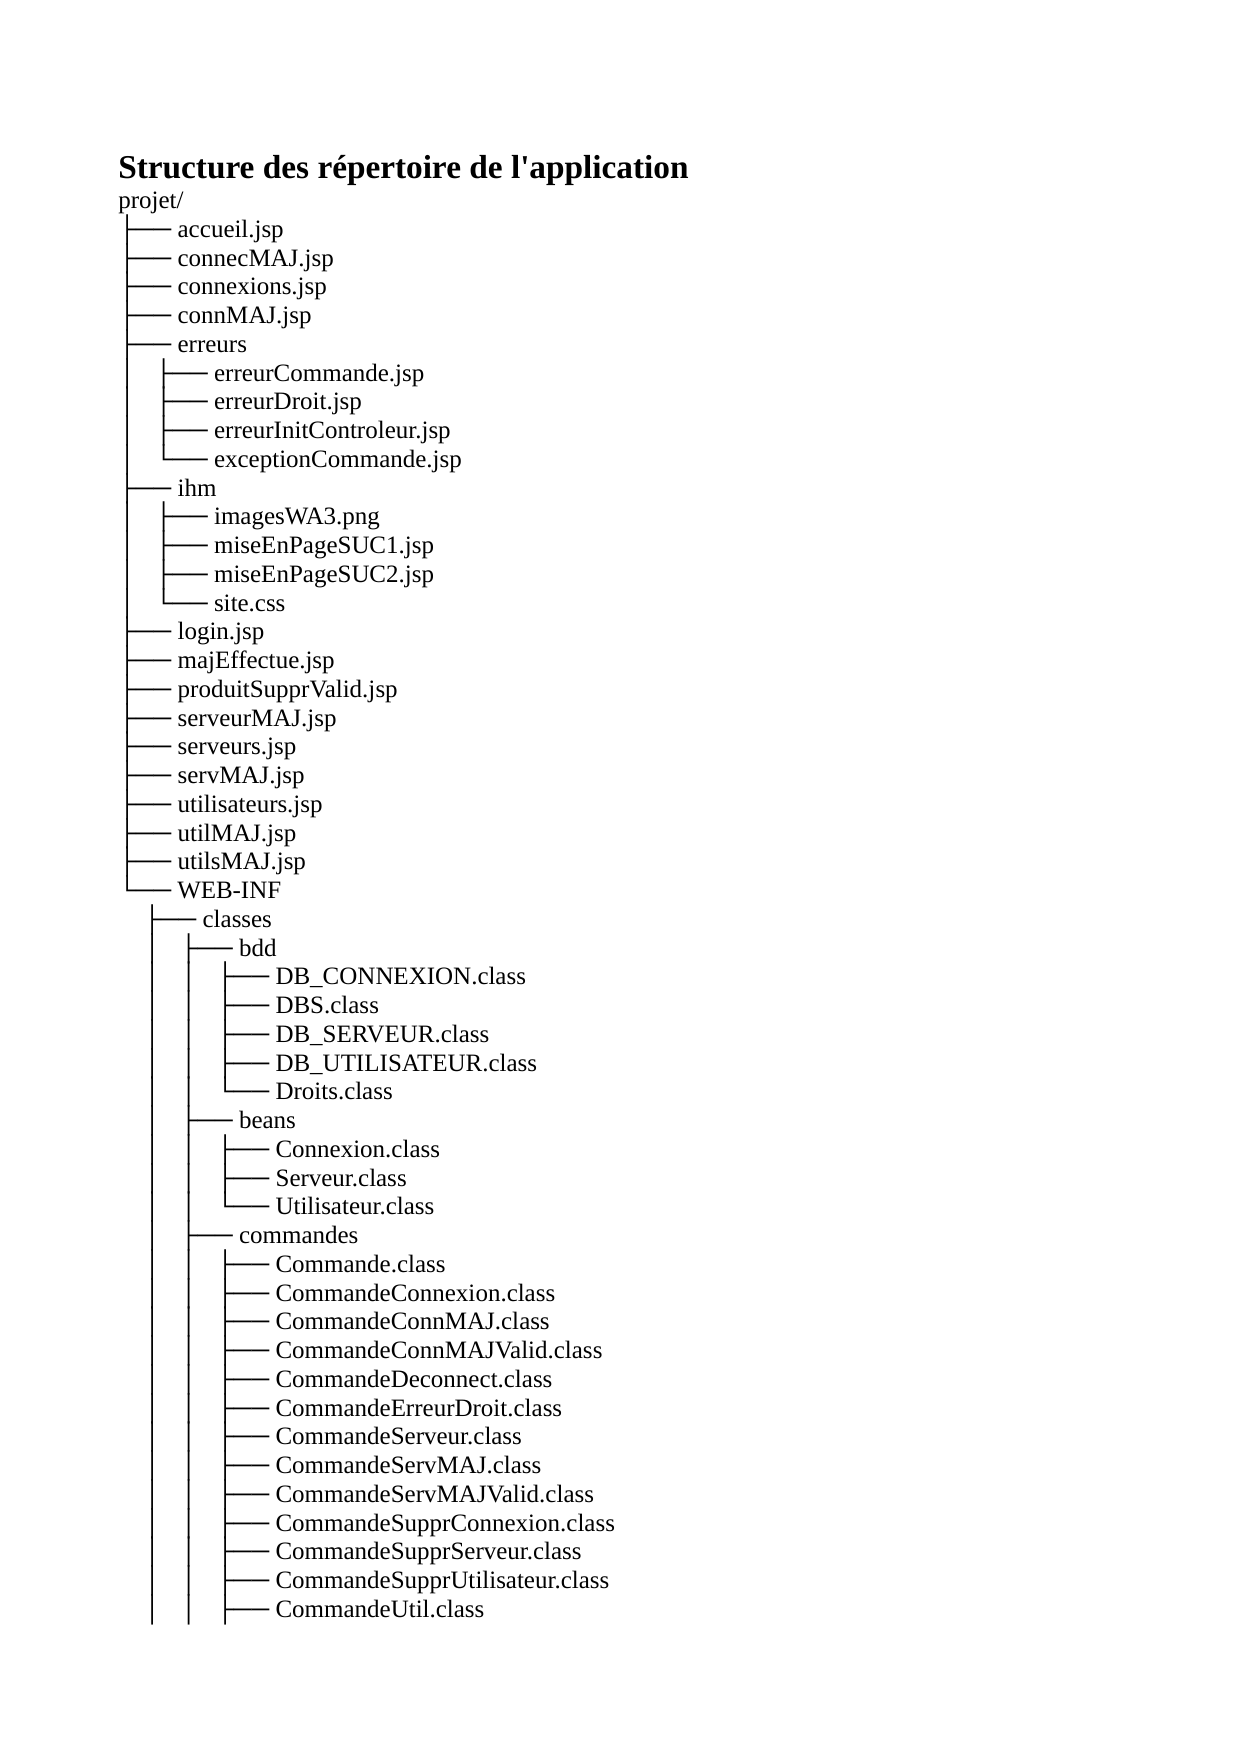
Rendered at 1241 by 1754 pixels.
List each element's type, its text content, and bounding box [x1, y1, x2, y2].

text │ │ └── Droits.class [153, 1076, 187, 1105]
text │ ├── miseEnPageSUC1.jsp [164, 530, 1122, 559]
text │ │ ├── DB_SERVEUR.class [226, 1019, 1122, 1048]
text │ │ ├── CommandeServMAJ.class [189, 1450, 224, 1479]
text └── WEB-INF [118, 875, 1122, 904]
text │ │ ├── CommandeDeconnect.class [226, 1364, 1122, 1393]
text │ │ ├── CommandeConnMAJ.class [153, 1306, 187, 1335]
text ├── connMAJ.jsp [128, 300, 1122, 329]
text │ │ ├── CommandeDeconnect.class [189, 1364, 224, 1393]
text │ │ ├── CommandeServMAJValid.class [153, 1479, 187, 1508]
text │ ├── commandes [189, 1220, 1122, 1249]
text │ ├── beans [153, 1105, 187, 1134]
text │ │ ├── CommandeConnMAJValid.class [118, 1335, 151, 1364]
text projet/ [118, 185, 1122, 214]
text │ │ ├── CommandeDeconnect.class [153, 1364, 187, 1393]
text ├── servMAJ.jsp [128, 760, 1122, 789]
text ├── serveurs.jsp [128, 731, 1122, 760]
text │ ├── erreurInitControleur.jsp [128, 415, 162, 444]
text ├── produitSupprValid.jsp [128, 674, 1122, 703]
text │ ├── bdd [189, 933, 1122, 961]
text │ │ ├── DBS.class [153, 990, 187, 1019]
text │ │ └── Utilisateur.class [189, 1191, 1122, 1220]
text │ │ └── Utilisateur.class [153, 1191, 187, 1220]
text │ │ ├── CommandeConnMAJ.class [189, 1306, 224, 1335]
text │ ├── erreurInitControleur.jsp [164, 415, 1122, 444]
text │ │ ├── DBS.class [226, 990, 1122, 1019]
text │ │ ├── CommandeSupprConnexion.class [226, 1508, 1122, 1536]
text │ │ ├── CommandeServMAJValid.class [118, 1479, 151, 1508]
text │ │ ├── CommandeErreurDroit.class [226, 1393, 1122, 1421]
text │ │ ├── CommandeSupprUtilisateur.class [226, 1565, 1122, 1594]
text │ │ ├── CommandeConnexion.class [118, 1278, 151, 1306]
text │ │ ├── DB_CONNEXION.class [118, 961, 151, 990]
text │ │ ├── CommandeConnMAJ.class [118, 1306, 151, 1335]
text │ ├── beans [118, 1105, 151, 1134]
text │ │ ├── DB_SERVEUR.class [189, 1019, 224, 1048]
text │ │ ├── CommandeErreurDroit.class [118, 1393, 151, 1421]
text │ │ ├── CommandeServeur.class [226, 1421, 1122, 1450]
text ├── erreurs [128, 329, 1122, 358]
text │ │ ├── CommandeConnexion.class [153, 1278, 187, 1306]
text │ ├── erreurDroit.jsp [164, 386, 1122, 415]
text │ │ ├── Serveur.class [153, 1163, 187, 1191]
text │ │ ├── Commande.class [226, 1249, 1122, 1278]
text ├── utilMAJ.jsp [128, 818, 1122, 846]
text │ │ ├── DB_SERVEUR.class [118, 1019, 151, 1048]
text │ │ ├── CommandeSupprUtilisateur.class [153, 1565, 187, 1594]
text │ │ ├── Commande.class [118, 1249, 151, 1278]
text │ │ ├── CommandeSupprServeur.class [226, 1536, 1122, 1565]
text │ │ ├── CommandeServMAJ.class [118, 1450, 151, 1479]
text │ │ ├── CommandeSupprConnexion.class [118, 1508, 151, 1536]
text │ ├── erreurCommande.jsp [128, 358, 162, 386]
text │ │ ├── CommandeServeur.class [189, 1421, 224, 1450]
text ├── serveurMAJ.jsp [128, 703, 1122, 731]
text │ │ └── Utilisateur.class [118, 1191, 151, 1220]
text │ │ └── Droits.class [118, 1076, 151, 1105]
text │ │ ├── DB_UTILISATEUR.class [118, 1048, 151, 1076]
text ├── connecMAJ.jsp [128, 243, 1122, 271]
text ├── login.jsp [128, 616, 1122, 645]
text │ │ ├── CommandeUtil.class [153, 1594, 187, 1623]
text │ │ ├── CommandeUtil.class [226, 1594, 1122, 1623]
text │ │ ├── CommandeServMAJValid.class [189, 1479, 224, 1508]
text │ └── site.css [128, 588, 1122, 616]
text │ │ ├── CommandeSupprUtilisateur.class [189, 1565, 224, 1594]
text │ │ ├── Serveur.class [118, 1163, 151, 1191]
text │ │ ├── DB_UTILISATEUR.class [226, 1048, 1122, 1076]
text │ │ ├── Commande.class [153, 1249, 187, 1278]
text │ │ ├── CommandeSupprUtilisateur.class [118, 1565, 151, 1594]
text │ │ ├── CommandeServeur.class [153, 1421, 187, 1450]
text │ │ ├── CommandeServeur.class [118, 1421, 151, 1450]
text │ │ ├── CommandeSupprServeur.class [118, 1536, 151, 1565]
text ├── utilisateurs.jsp [128, 789, 1122, 818]
text │ ├── miseEnPageSUC2.jsp [128, 559, 162, 588]
text │ │ ├── CommandeErreurDroit.class [189, 1393, 224, 1421]
text ├── erreurs [118, 329, 126, 358]
text │ │ ├── CommandeConnMAJ.class [226, 1306, 1122, 1335]
text │ ├── erreurCommande.jsp [164, 358, 1122, 386]
text │ ├── commandes [153, 1220, 187, 1249]
text ├── connexions.jsp [128, 271, 1122, 300]
text │ │ ├── Commande.class [189, 1249, 224, 1278]
text │ │ ├── Serveur.class [226, 1163, 1122, 1191]
text │ ├── bdd [118, 933, 151, 961]
text │ │ ├── CommandeSupprConnexion.class [153, 1508, 187, 1536]
text │ │ ├── CommandeSupprServeur.class [189, 1536, 224, 1565]
text │ │ ├── CommandeDeconnect.class [118, 1364, 151, 1393]
text │ │ ├── CommandeConnMAJValid.class [153, 1335, 187, 1364]
text │ ├── bdd [153, 933, 187, 961]
text │ ├── erreurDroit.jsp [128, 386, 162, 415]
text │ │ ├── CommandeConnexion.class [189, 1278, 224, 1306]
text │ │ ├── Connexion.class [189, 1134, 224, 1163]
text │ ├── miseEnPageSUC2.jsp [164, 559, 1122, 588]
text ├── utilsMAJ.jsp [128, 846, 1122, 875]
text │ ├── commandes [118, 1220, 151, 1249]
text │ │ └── Droits.class [189, 1076, 1122, 1105]
text │ │ ├── CommandeSupprConnexion.class [189, 1508, 224, 1536]
text │ │ ├── DBS.class [189, 990, 224, 1019]
text ├── classes [153, 904, 1122, 933]
text ├── ihm [118, 473, 126, 501]
text │ │ ├── CommandeConnMAJValid.class [226, 1335, 1122, 1364]
text │ │ ├── DB_CONNEXION.class [153, 961, 187, 990]
text │ │ ├── DB_UTILISATEUR.class [153, 1048, 187, 1076]
text │ │ ├── Serveur.class [189, 1163, 224, 1191]
text │ │ ├── CommandeServMAJValid.class [226, 1479, 1122, 1508]
text │ │ ├── DB_CONNEXION.class [226, 961, 1122, 990]
text ├── classes [118, 904, 151, 933]
text │ │ ├── CommandeUtil.class [189, 1594, 224, 1623]
text ├── ihm [128, 473, 1122, 501]
text │ ├── beans [189, 1105, 1122, 1134]
text │ └── exceptionCommande.jsp [128, 444, 1122, 473]
text │ │ ├── CommandeConnexion.class [226, 1278, 1122, 1306]
text │ │ ├── DB_SERVEUR.class [153, 1019, 187, 1048]
text │ │ ├── Connexion.class [226, 1134, 1122, 1163]
text │ ├── miseEnPageSUC1.jsp [128, 530, 162, 559]
text │ ├── imagesWA3.png [128, 501, 162, 530]
text │ │ ├── CommandeServMAJ.class [153, 1450, 187, 1479]
text │ │ ├── DB_UTILISATEUR.class [189, 1048, 224, 1076]
text │ │ ├── DB_CONNEXION.class [189, 961, 224, 990]
text │ │ ├── DBS.class [118, 990, 151, 1019]
text │ ├── imagesWA3.png [164, 501, 1122, 530]
text │ │ ├── Connexion.class [153, 1134, 187, 1163]
text │ │ ├── CommandeConnMAJValid.class [189, 1335, 224, 1364]
text ├── accueil.jsp [128, 214, 1122, 243]
text Structure des répertoire de l'application [118, 147, 1122, 185]
text │ │ ├── CommandeUtil.class [118, 1594, 151, 1623]
text │ │ ├── CommandeSupprServeur.class [153, 1536, 187, 1565]
text │ │ ├── Connexion.class [118, 1134, 151, 1163]
text │ │ ├── CommandeErreurDroit.class [153, 1393, 187, 1421]
text │ │ ├── CommandeServMAJ.class [226, 1450, 1122, 1479]
text ├── majEffectue.jsp [128, 645, 1122, 674]
